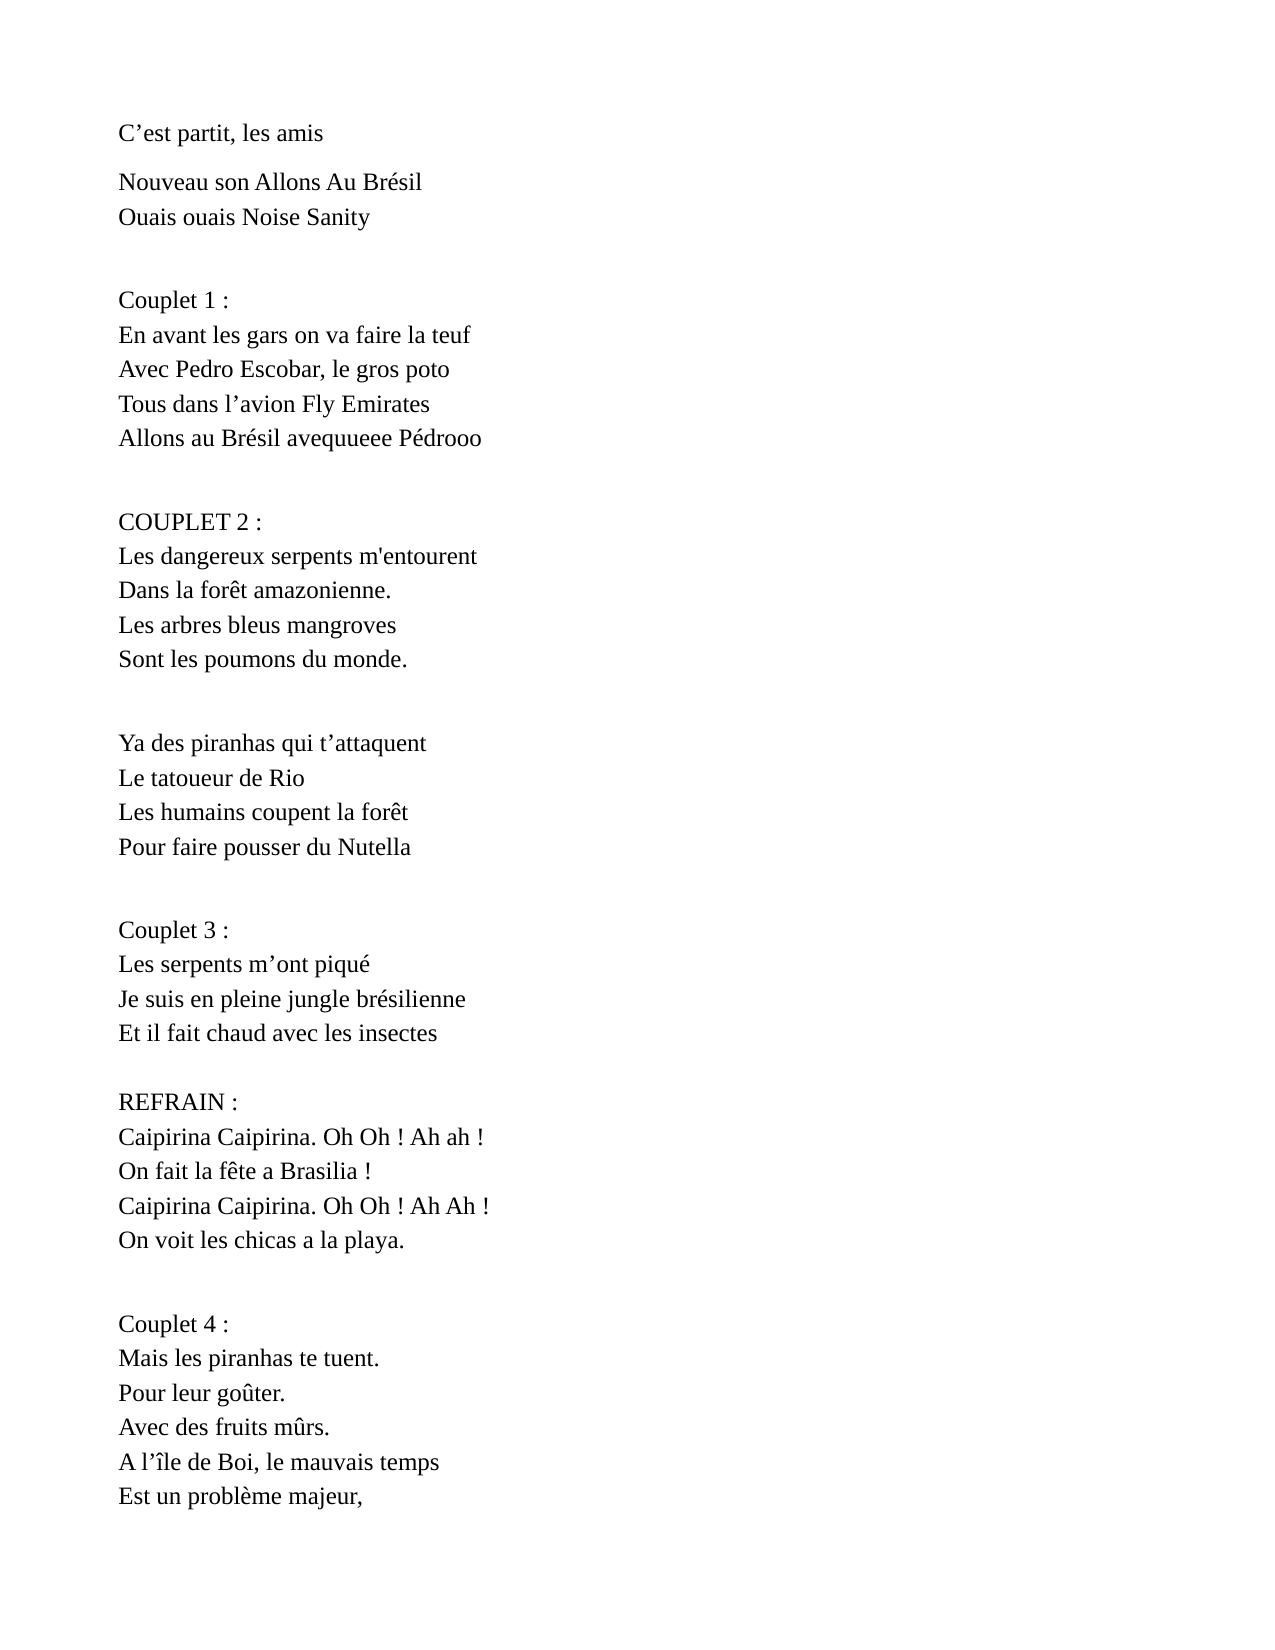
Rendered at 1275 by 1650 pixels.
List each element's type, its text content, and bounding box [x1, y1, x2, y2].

text Avec des fruits mûrs. [118, 1412, 1157, 1441]
text Les humains coupent la forêt [118, 797, 1157, 826]
text Sont les poumons du monde. [118, 644, 1157, 673]
text Caipirina Caipirina. Oh Oh ! Ah Ah ! [118, 1191, 1157, 1220]
text Couplet 4 : [118, 1309, 1157, 1338]
text Mais les piranhas te tuent. [118, 1343, 1157, 1372]
text Allons au Brésil avequueee Pédrooo [118, 423, 1157, 452]
text Couplet 1 : [118, 285, 1157, 314]
text En avant les gars on va faire la teuf [118, 320, 1157, 348]
text Et il fait chaud avec les insectes [118, 1018, 1157, 1047]
text Les arbres bleus mangroves [118, 610, 1157, 639]
text Caipirina Caipirina. Oh Oh ! Ah ah ! [118, 1122, 1157, 1151]
text Je suis en pleine jungle brésilienne [118, 984, 1157, 1013]
text On fait la fête a Brasilia ! [118, 1156, 1157, 1185]
text Dans la forêt amazonienne. [118, 576, 1157, 604]
text Est un problème majeur, [118, 1481, 1157, 1510]
text A l’île de Boi, le mauvais temps [118, 1447, 1157, 1476]
text Pour faire pousser du Nutella [118, 832, 1157, 860]
text Tous dans l’avion Fly Emirates [118, 389, 1157, 417]
text REFRAIN : [118, 1087, 1157, 1116]
text COUPLET 2 : [118, 507, 1157, 535]
text Nouveau son Allons Au Brésil [118, 167, 1157, 196]
text Couplet 3 : [118, 915, 1157, 944]
text Les serpents m’ont piqué [118, 949, 1157, 978]
text Les dangereux serpents m'entourent [118, 541, 1157, 570]
text C’est partit, les amis [118, 118, 1157, 147]
text Ouais ouais Noise Sanity [118, 202, 1157, 230]
text Le tatoueur de Rio [118, 763, 1157, 791]
text On voit les chicas a la playa. [118, 1225, 1157, 1254]
text Pour leur goûter. [118, 1378, 1157, 1407]
text Avec Pedro Escobar, le gros poto [118, 354, 1157, 383]
text Ya des piranhas qui t’attaquent [118, 728, 1157, 757]
